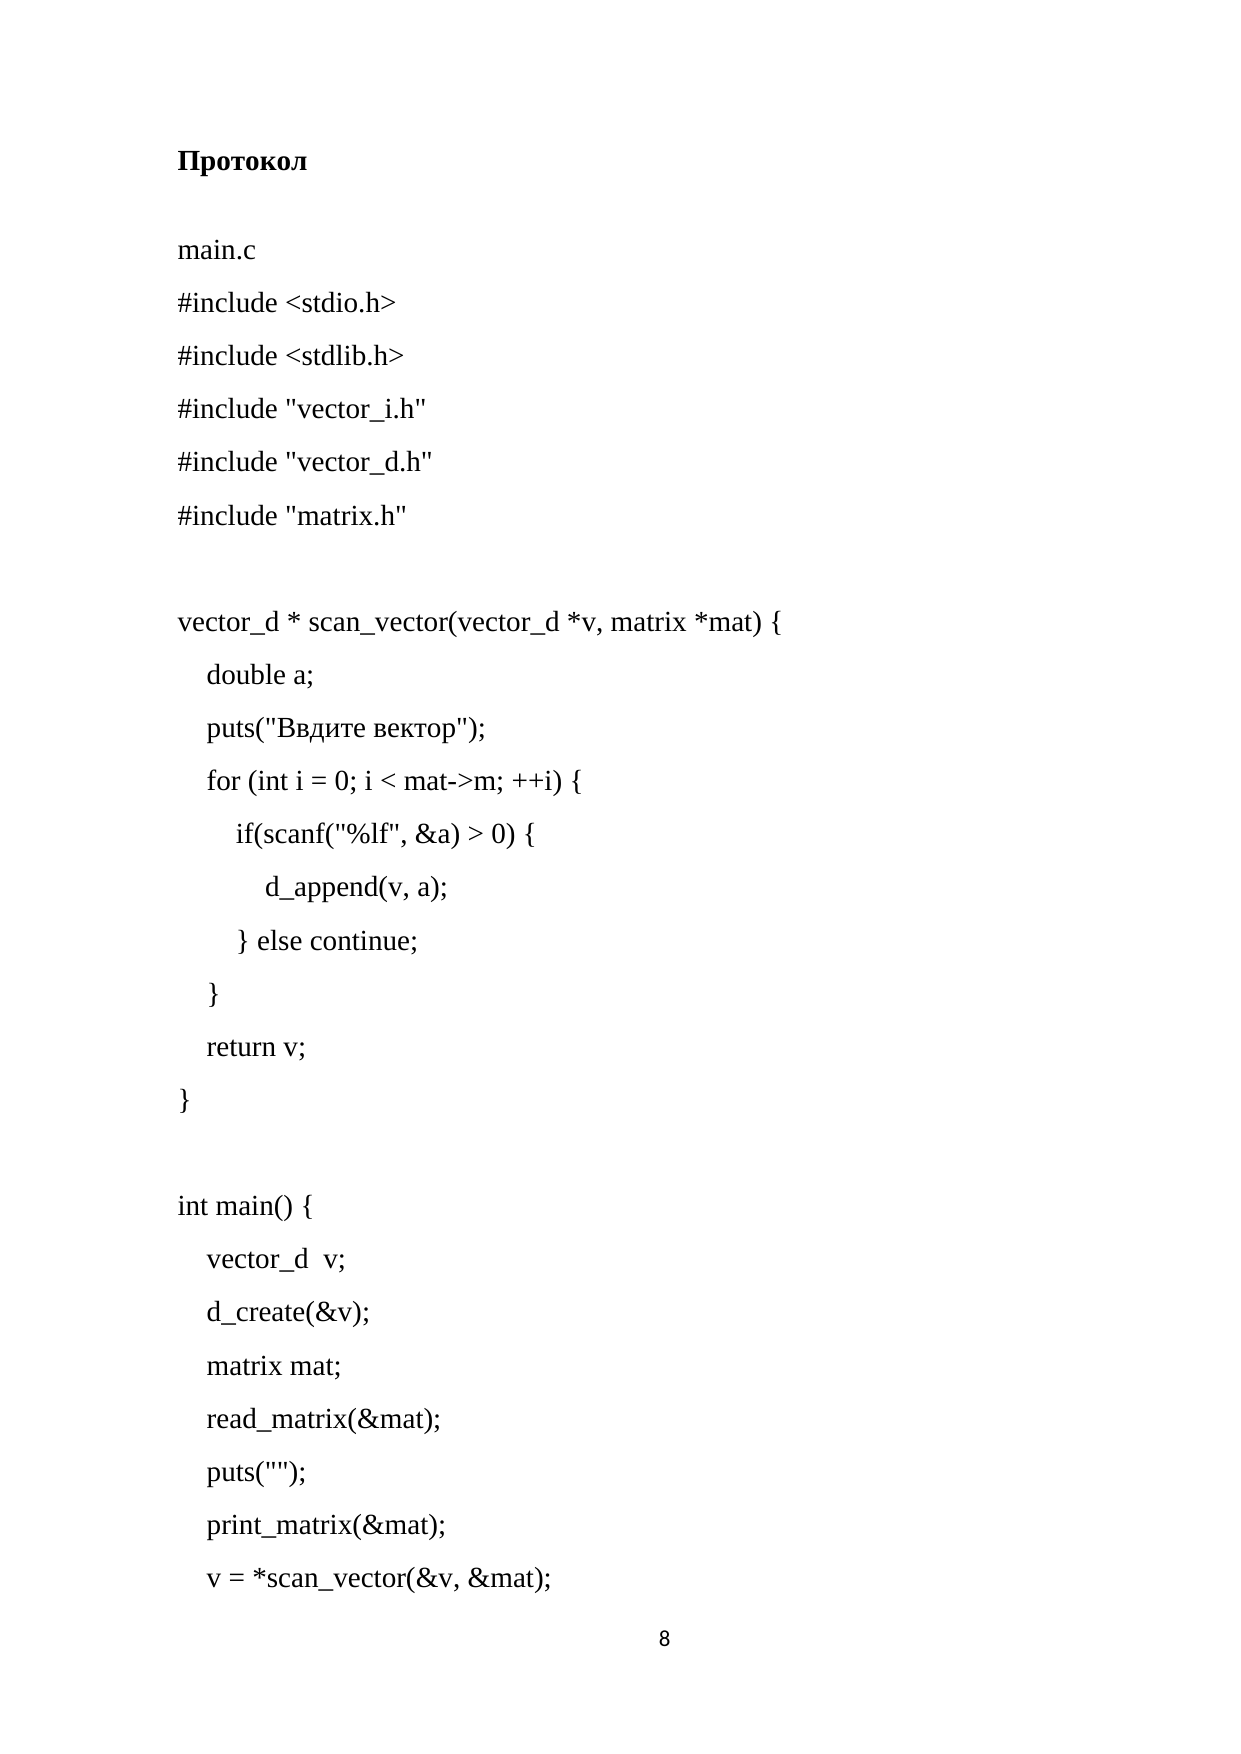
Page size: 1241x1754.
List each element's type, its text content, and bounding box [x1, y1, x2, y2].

text return v; [177, 1029, 1152, 1062]
text } else continue; [177, 923, 1152, 956]
subtitle Протокол [177, 143, 1152, 177]
text #include <stdio.h> [177, 285, 1152, 319]
text } [177, 1082, 1152, 1116]
text int main() { [177, 1188, 1152, 1222]
text puts(""); [177, 1454, 1152, 1487]
text matrix mat; [177, 1348, 1152, 1381]
text #include "vector_d.h" [177, 444, 1152, 478]
text d_append(v, a); [177, 869, 1152, 903]
text } [177, 976, 1152, 1009]
text v = *scan_vector(&v, &mat); [177, 1560, 1152, 1594]
text #include "vector_i.h" [177, 391, 1152, 425]
text vector_d * scan_vector(vector_d *v, matrix *mat) { [177, 604, 1152, 637]
text vector_d v; [177, 1241, 1152, 1275]
text #include <stdlib.h> [177, 338, 1152, 372]
text double a; [177, 657, 1152, 691]
text d_create(&v); [177, 1294, 1152, 1328]
text for (int i = 0; i < mat->m; ++i) { [177, 763, 1152, 797]
text print_matrix(&mat); [177, 1507, 1152, 1541]
text if(scanf("%lf", &a) > 0) { [177, 816, 1152, 850]
text #include "matrix.h" [177, 498, 1152, 531]
text read_matrix(&mat); [177, 1401, 1152, 1434]
text puts("Ввдите вектор"); [177, 710, 1152, 744]
text main.c [177, 232, 1152, 266]
